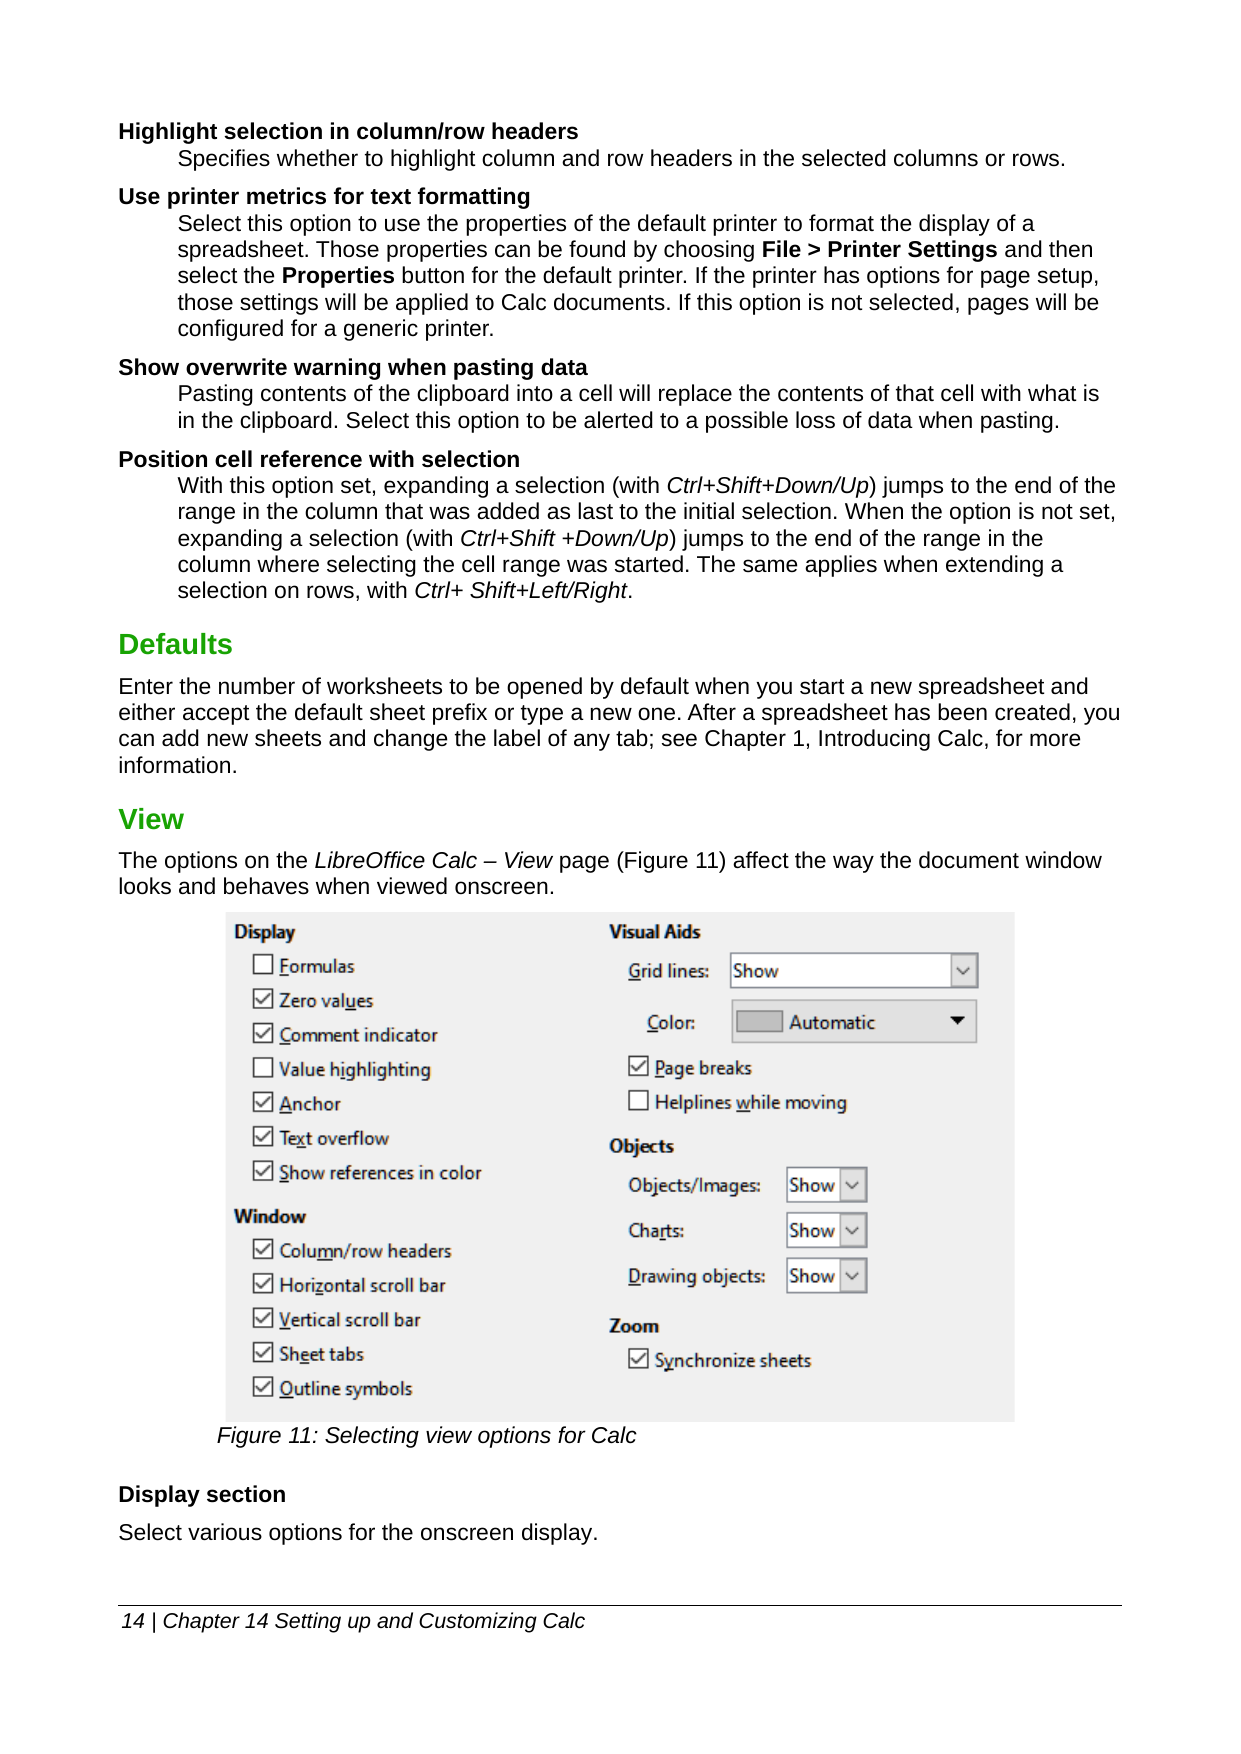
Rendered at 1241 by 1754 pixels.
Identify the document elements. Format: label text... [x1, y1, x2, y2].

picture [225, 912, 1015, 1422]
text Select this option to use the properties of the default printer to format the display of a spreadsheet. Those properties can be found by choosing File > Printer Settings and then select the Properties button for the default printer. If the printer has options for page setup, those settings will be applied to Calc documents. If this option is not selected, pages will be configured for a generic printer. [177, 210, 1122, 341]
text With this option set, expanding a selection (with Ctrl+Shift+Down/Up) jumps to the end of the range in the column that was added as last to the initial selection. When the option is not set, expanding a selection (with Ctrl+Shift +Down/Up) jumps to the end of the range in the column where selecting the cell range was started. The same applies when extending a selection on rows, with Ctrl+ Shift+Left/Right. [177, 472, 1122, 604]
text Position cell reference with selection [118, 446, 1122, 472]
text Select various options for the onscreen display. [118, 1519, 1122, 1545]
text Show overwrite warning when pasting data [118, 354, 1122, 380]
text Highlight selection in column/row headers [118, 118, 1122, 144]
subtitle Defaults [118, 627, 1122, 661]
text Use printer metrics for text formatting [118, 183, 1122, 210]
text Enter the number of worksheets to be opened by default when you start a new spreadsheet and either accept the default sheet prefix or type a new one. After a spreadsheet has been created, you can add new sheets and change the label of any tab; see Chapter 1, Introducing Calc, for more information. [118, 673, 1122, 778]
text Figure 11: Selecting view options for Calc [217, 912, 1023, 1448]
text Display section [118, 1481, 1122, 1507]
subtitle View [118, 802, 1122, 835]
text The options on the LibreOffice Calc – View page (Figure 11) affect the way the document window looks and behaves when viewed onscreen. [118, 847, 1122, 900]
text Specifies whether to highlight column and row headers in the selected columns or rows. [177, 144, 1122, 171]
text Pasting contents of the clipboard into a cell will replace the contents of that cell with what is in the clipboard. Select this option to be alerted to a possible loss of data when pasting. [177, 380, 1122, 433]
